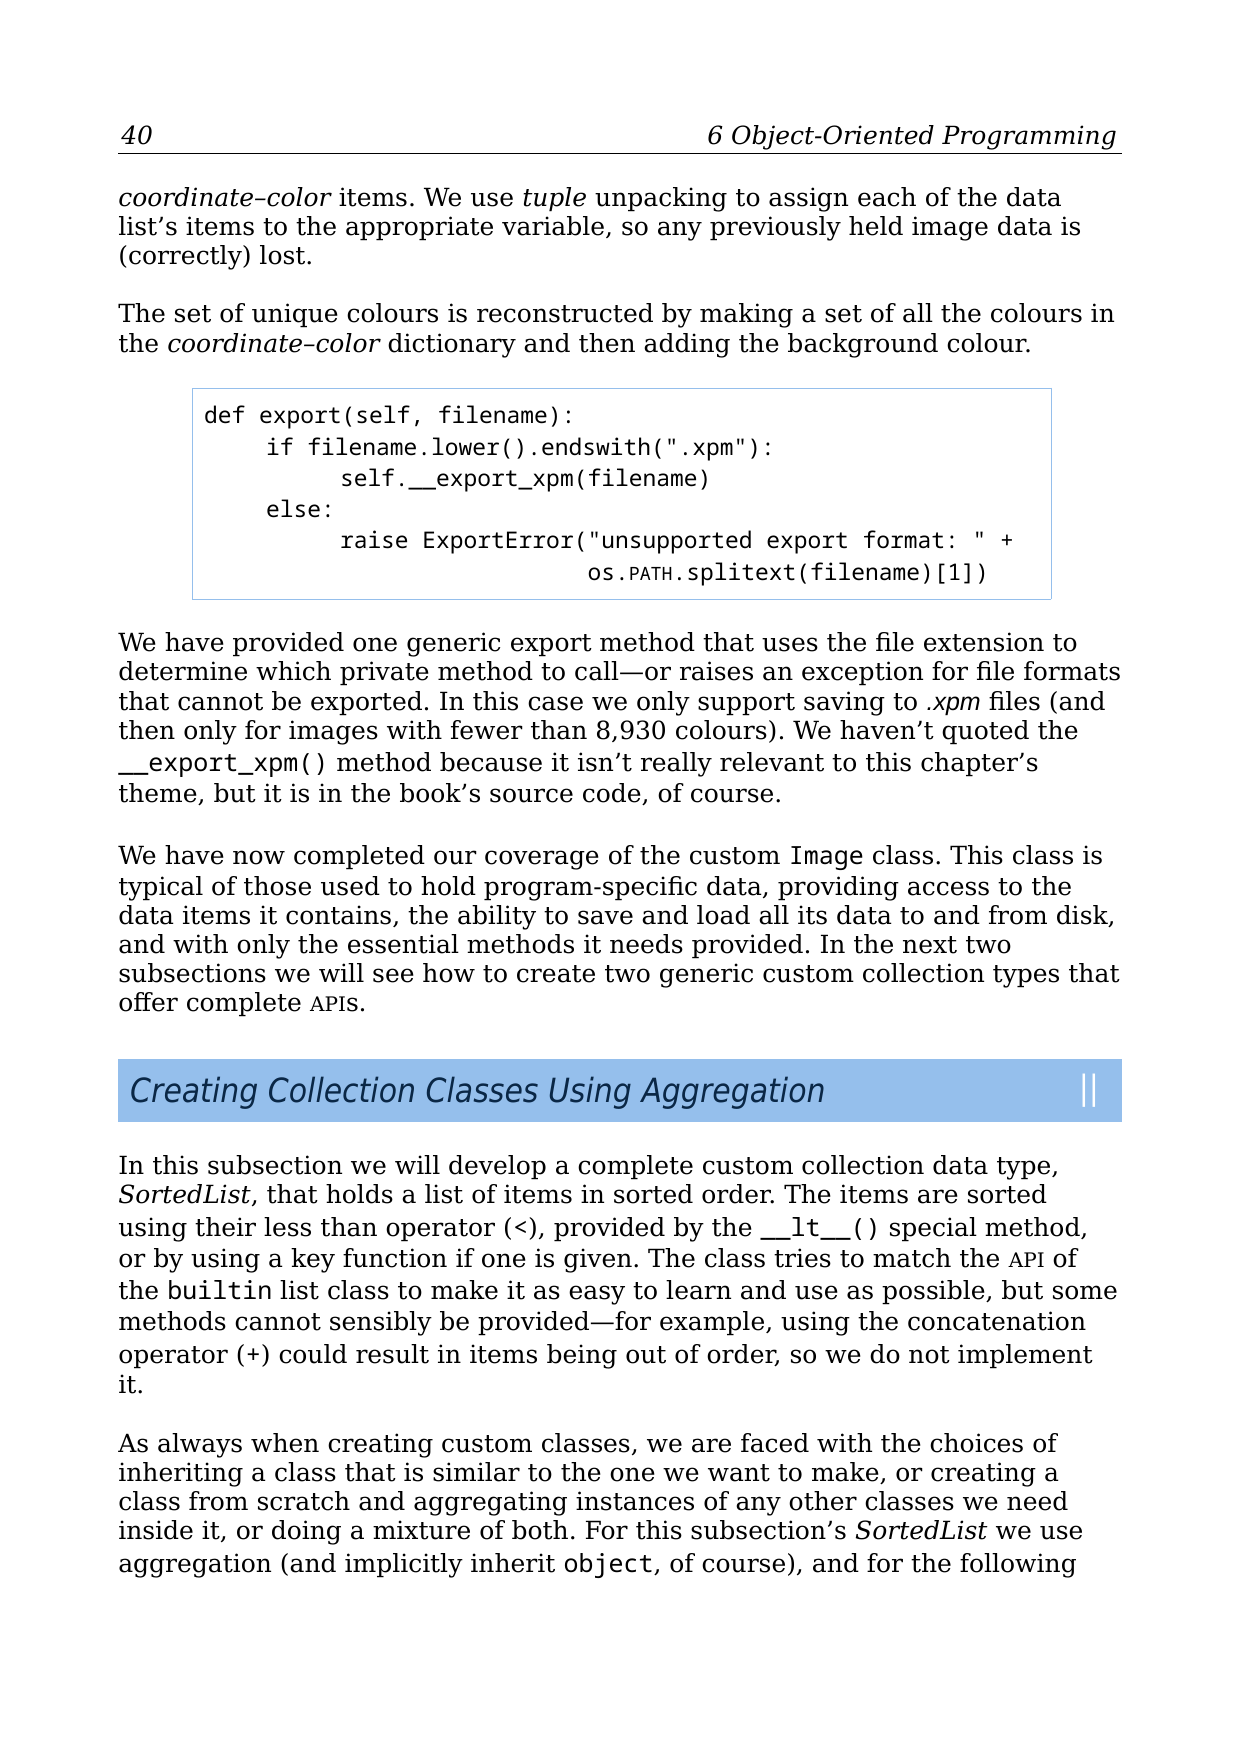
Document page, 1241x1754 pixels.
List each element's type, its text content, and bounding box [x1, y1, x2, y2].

text We have now completed our coverage of the custom Image class. This class is typical of those used to hold program-specific data, providing access to the data items it contains, the ability to save and load all its data to and from disk, and with only the essential methods it needs provided. In the next two subsections we will see how to create two generic custom collection types that offer complete apis. [118, 838, 1122, 1018]
text def export(self, filename): [193, 389, 1051, 419]
text We have provided one generic export method that uses the file extension to determine which private method to call—or raises an exception for file formats that cannot be exported. In this case we only support saving to .xpm files (and then only for images with fewer than 8,930 colours). We haven’t quoted the __export_xpm() method because it isn’t really relevant to this chapter’s theme, but it is in the book’s source code, of course. [118, 628, 1122, 808]
text os.path.splitext(filename)[1]) [193, 544, 1051, 599]
text || [1063, 1068, 1098, 1107]
text As always when creating custom classes, we are faced with the choices of inheriting a class that is similar to the one we want to make, or creating a class from scratch and aggregating instances of any other classes we need inside it, or doing a mixture of both. For this subsection’s SortedList we use aggregation (and implicitly inherit object, of course), and for the following [118, 1429, 1122, 1580]
subtitle Creating Collection Classes Using Aggregation [118, 1059, 1122, 1122]
text raise ExportError("unsupported export format: " + [193, 512, 1051, 544]
text coordinate–color items. We use tuple unpacking to assign each of the data list’s items to the appropriate variable, so any previously held image data is (correctly) lost. [118, 183, 1122, 270]
text The set of unique colours is reconstructed by making a set of all the colours in the coordinate–color dictionary and then adding the background colour. [118, 300, 1122, 358]
text else: [193, 481, 1051, 512]
text if filename.lower().endswith(".xpm"): [193, 419, 1051, 450]
text In this subsection we will develop a complete custom collection data type, SortedList, that holds a list of items in sorted order. The items are sorted using their less than operator (<), provided by the __lt__() special method, or by using a key function if one is given. The class tries to match the api of the builtin list class to make it as easy to learn and use as possible, but some methods cannot sensibly be provided—for example, using the concatenation operator (+) could result in items being out of order, so we do not implement it. [118, 1151, 1122, 1399]
text self.__export_xpm(filename) [193, 450, 1051, 481]
